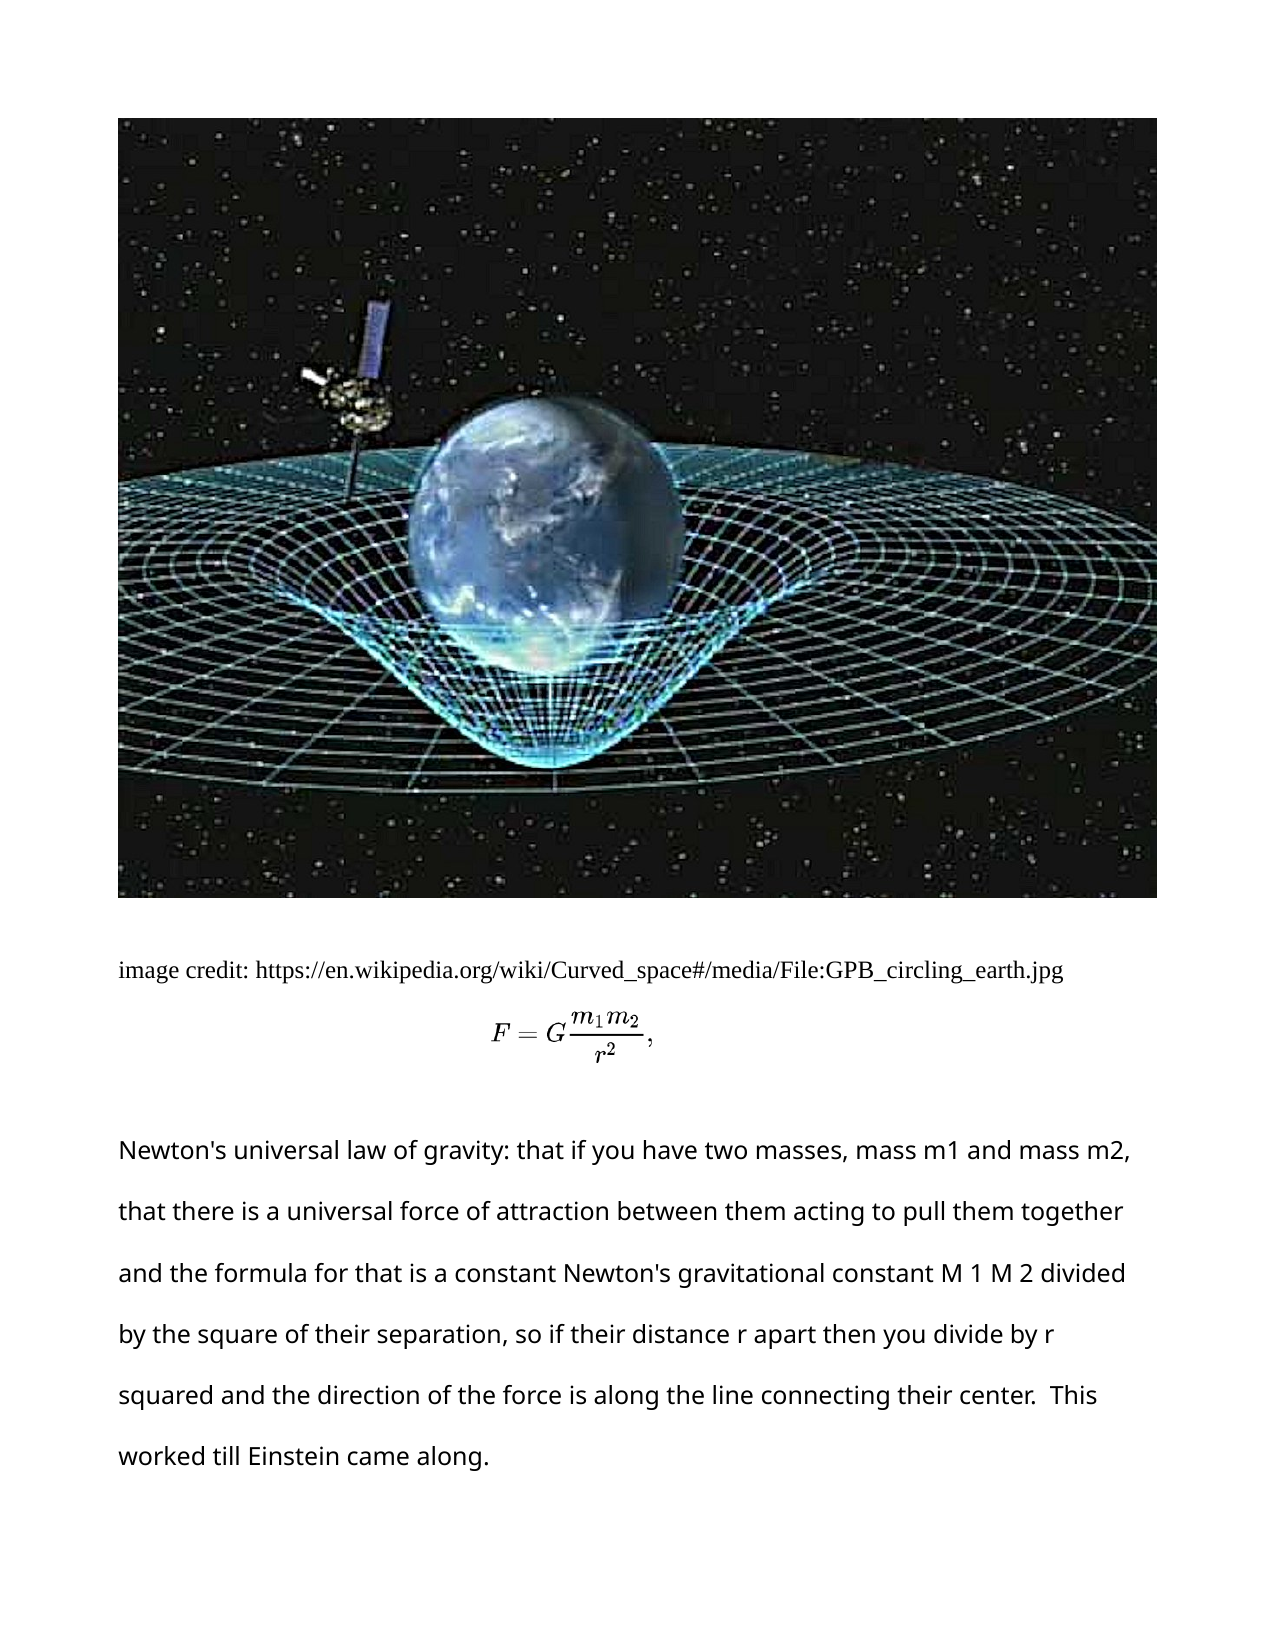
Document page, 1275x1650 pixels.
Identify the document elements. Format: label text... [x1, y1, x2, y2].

text image credit: https://en.wikipedia.org/wiki/Curved_space#/media/File:GPB_circling_earth.jpg [118, 955, 1157, 983]
picture [471, 997, 670, 1076]
picture [118, 118, 1157, 898]
text Newton's universal law of gravity: that if you have two masses, mass m1 and mass m2, that there is a universal force of attraction between them acting to pull them together and the formula for that is a constant Newton's gravitational constant M 1 M 2 divided by the square of their separation, so if their distance r apart then you divide by r squared and the direction of the force is along the line connecting their center. This worked till Einstein came along. [118, 1133, 1157, 1473]
